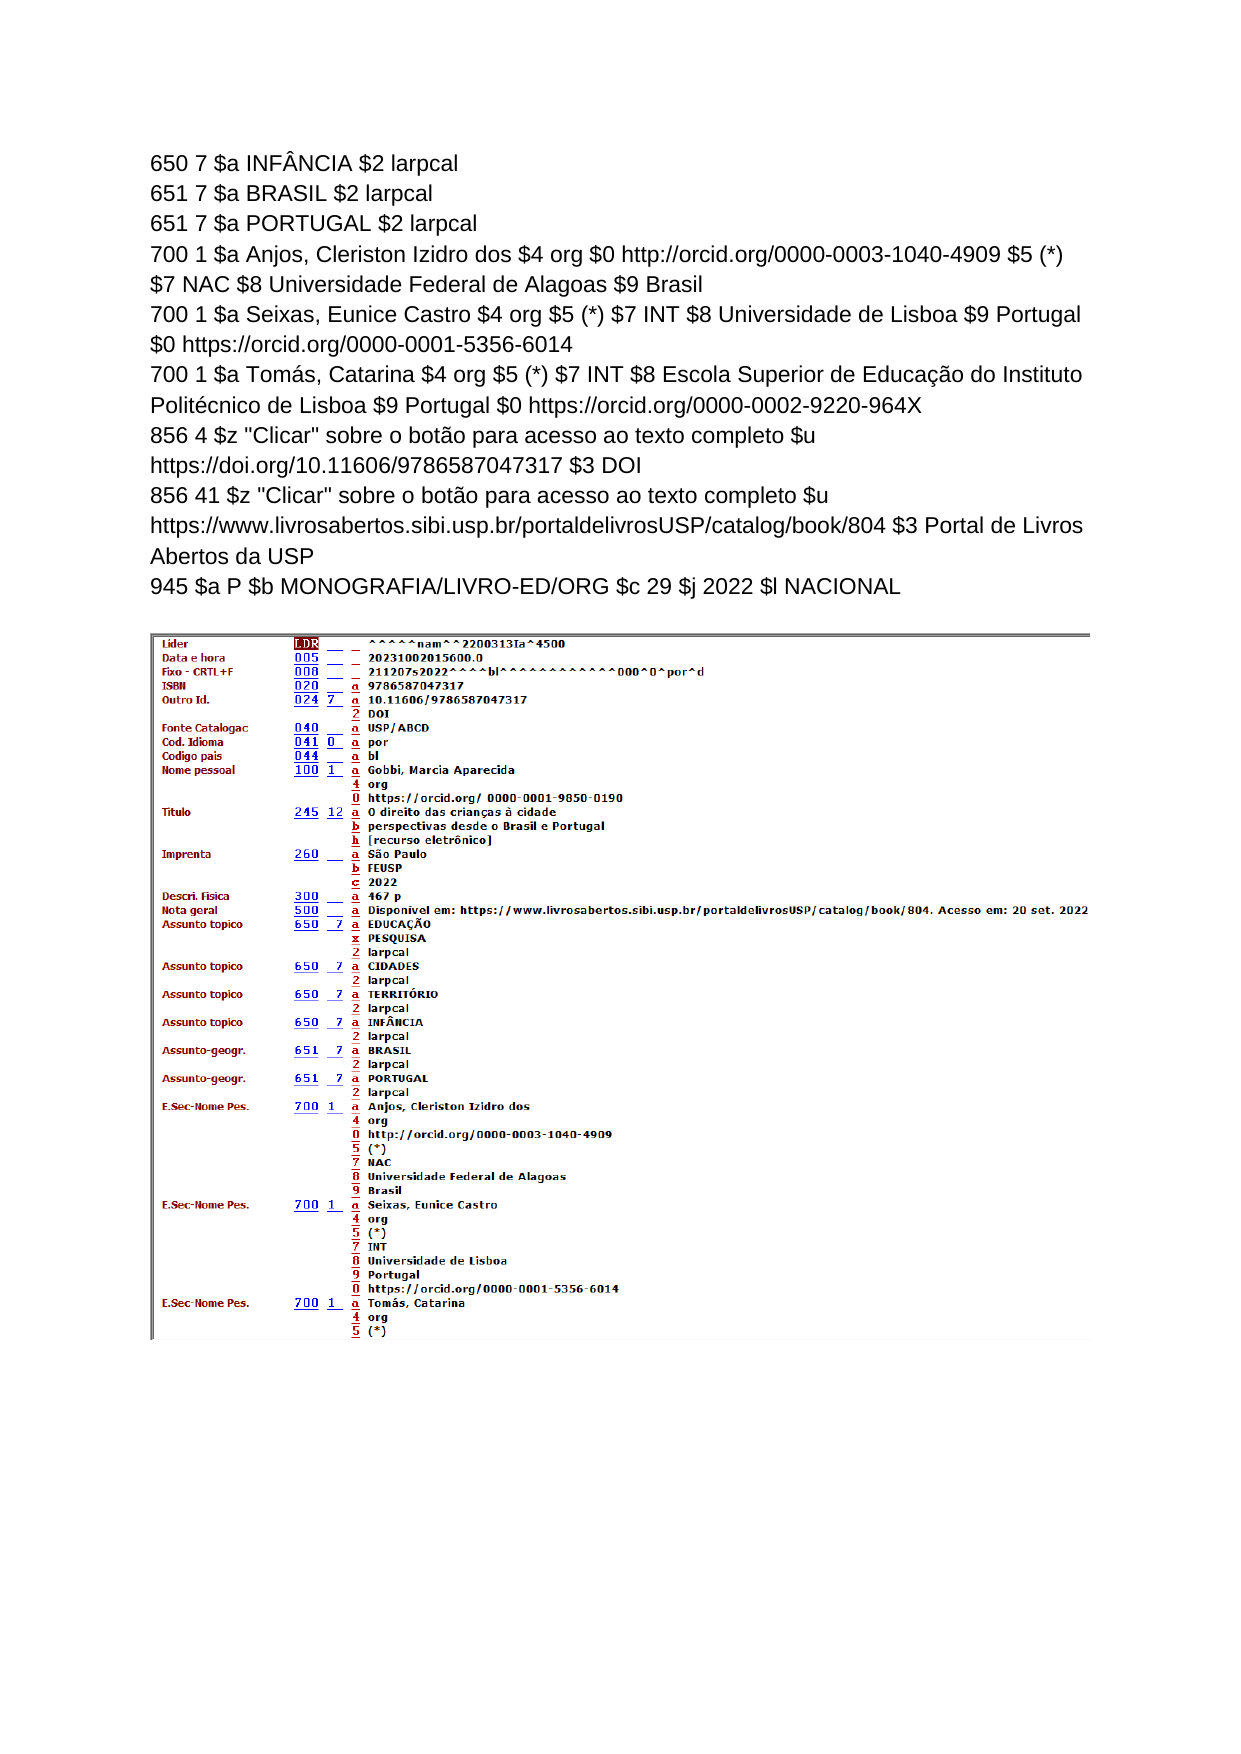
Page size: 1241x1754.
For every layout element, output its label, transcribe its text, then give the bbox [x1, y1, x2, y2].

text 651 7 $a BRASIL $2 larpcal [150, 180, 1090, 207]
text 856 41 $z "Clicar" sobre o botão para acesso ao texto completo $u https://www.livrosabertos.sibi.usp.br/portaldelivrosUSP/catalog/book/804 $3 Portal de Livros Abertos da USP [150, 482, 1090, 569]
text 700 1 $a Tomás, Catarina $4 org $5 (*) $7 INT $8 Escola Superior de Educação do Instituto Politécnico de Lisboa $9 Portugal $0 https://orcid.org/0000-0002-9220-964X [150, 361, 1090, 418]
picture [150, 633, 1091, 1340]
text 700 1 $a Anjos, Cleriston Izidro dos $4 org $0 http://orcid.org/0000-0003-1040-4909 $5 (*) $7 NAC $8 Universidade Federal de Alagoas $9 Brasil [150, 241, 1090, 297]
text 650 7 $a INFÂNCIA $2 larpcal [150, 150, 1090, 176]
text 651 7 $a PORTUGAL $2 larpcal [150, 210, 1090, 237]
text 945 $a P $b MONOGRAFIA/LIVRO-ED/ORG $c 29 $j 2022 $l NACIONAL [150, 573, 1090, 599]
text 856 4 $z "Clicar" sobre o botão para acesso ao texto completo $u https://doi.org/10.11606/9786587047317 $3 DOI [150, 422, 1090, 478]
text 700 1 $a Seixas, Eunice Castro $4 org $5 (*) $7 INT $8 Universidade de Lisboa $9 Portugal $0 https://orcid.org/0000-0001-5356-6014 [150, 301, 1090, 358]
